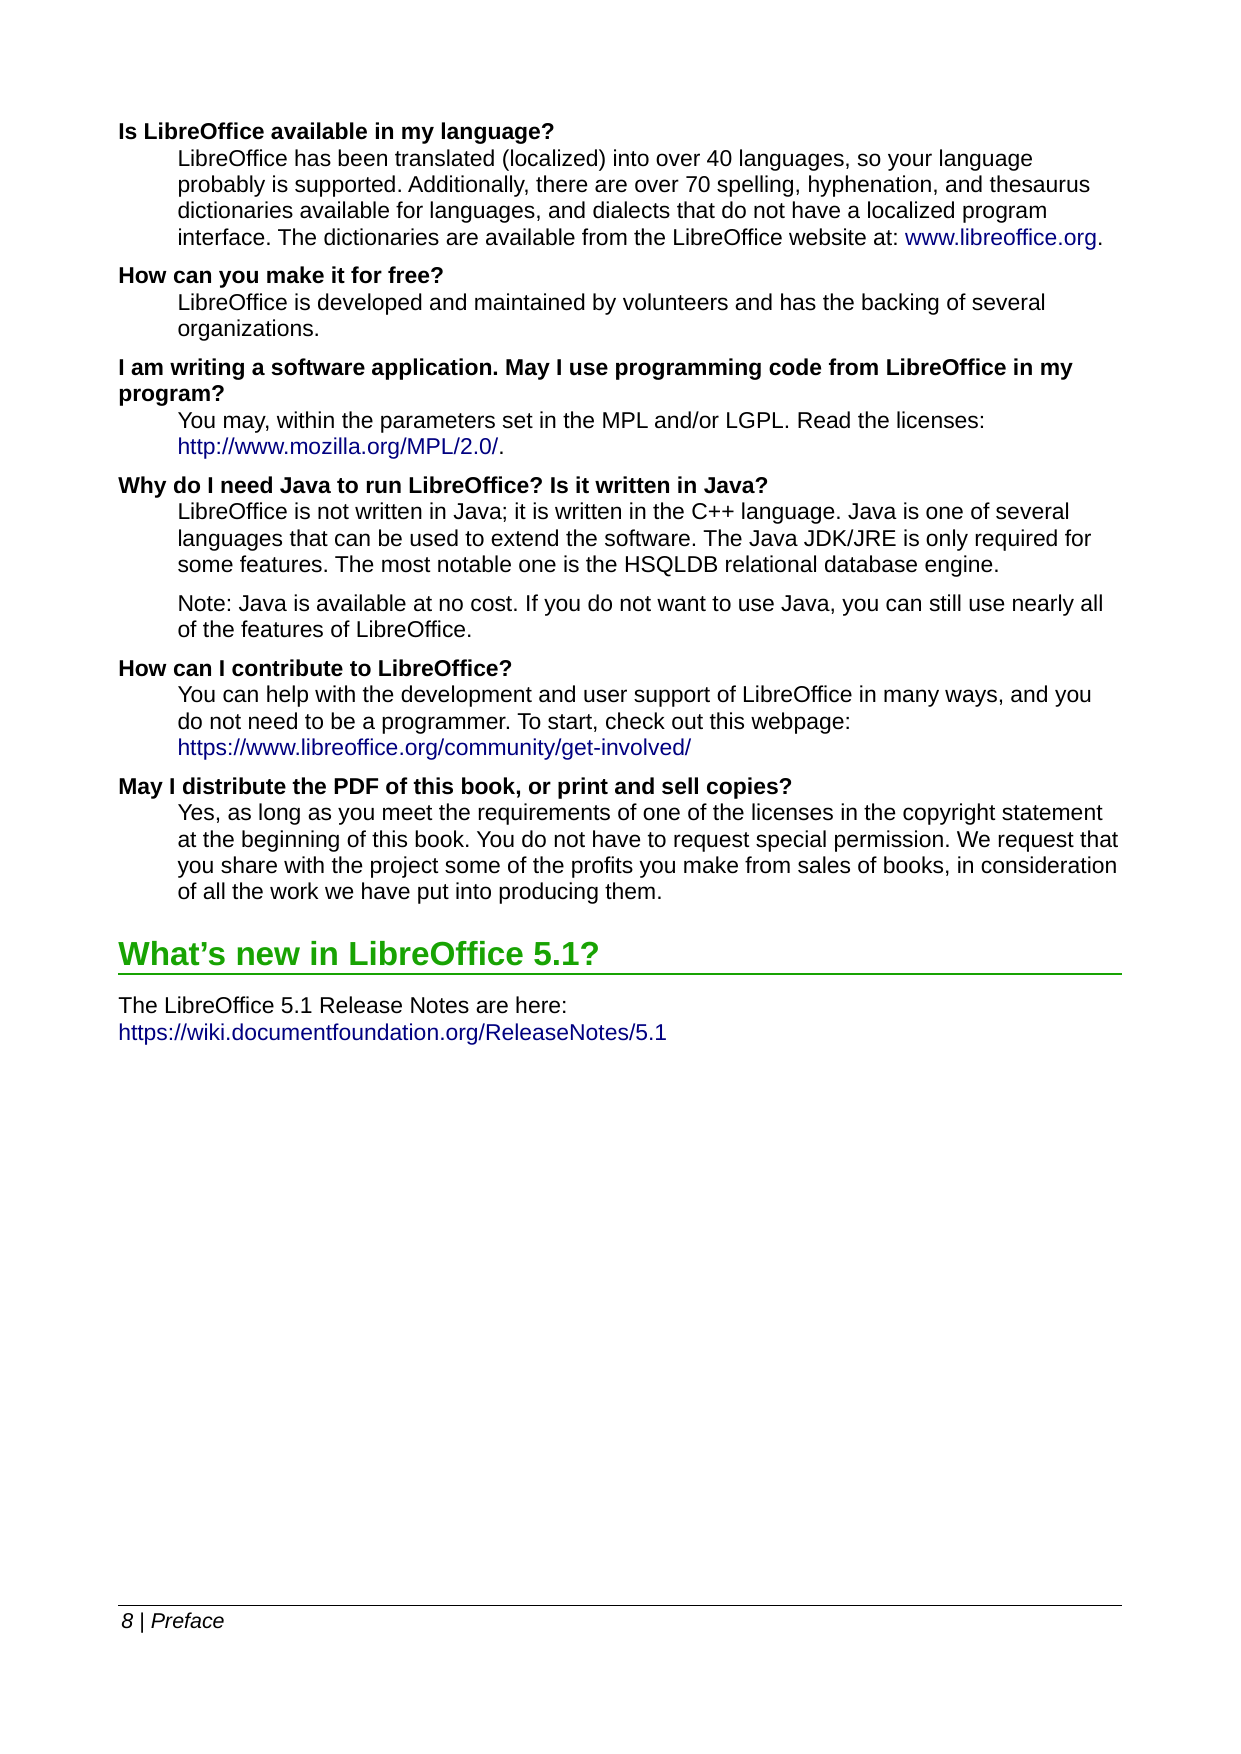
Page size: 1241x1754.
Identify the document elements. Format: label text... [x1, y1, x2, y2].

text Is LibreOffice available in my language? [118, 118, 1122, 144]
text LibreOffice is not written in Java; it is written in the C++ language. Java is one of several languages that can be used to extend the software. The Java JDK/JRE is only required for some features. The most notable one is the HSQLDB relational database engine. [177, 498, 1122, 577]
text The LibreOffice 5.1 Release Notes are here: https://wiki.documentfoundation.org/ReleaseNotes/5.1 [118, 992, 1122, 1045]
text How can you make it for free? [118, 262, 1122, 289]
text May I distribute the PDF of this book, or print and sell copies? [118, 773, 1122, 799]
text You can help with the development and user support of LibreOffice in many ways, and you do not need to be a programmer. To start, check out this webpage: https://www.libreoffice.org/community/get-involved/ [177, 681, 1122, 760]
text Note: Java is available at no cost. If you do not want to use Java, you can still use nearly all of the features of LibreOffice. [177, 590, 1122, 642]
text Why do I need Java to run LibreOffice? Is it written in Java? [118, 472, 1122, 498]
text LibreOffice has been translated (localized) into over 40 languages, so your language probably is supported. Additionally, there are over 70 spelling, hyphenation, and thesaurus dictionaries available for languages, and dialects that do not have a localized program interface. The dictionaries are available from the LibreOffice website at: www.libreoffice.org. [177, 144, 1122, 250]
text I am writing a software application. May I use programming code from LibreOffice in my program? [118, 354, 1122, 407]
text Yes, as long as you meet the requirements of one of the licenses in the copyright statement at the beginning of this book. You do not have to request special permission. We request that you share with the project some of the profits you make from sales of books, in consideration of all the work we have put into producing them. [177, 799, 1122, 905]
text How can I contribute to LibreOffice? [118, 655, 1122, 681]
text LibreOffice is developed and maintained by volunteers and has the backing of several organizations. [177, 289, 1122, 341]
subtitle What’s new in LibreOffice 5.1? [118, 934, 1122, 973]
text You may, within the parameters set in the MPL and/or LGPL. Read the licenses: http://www.mozilla.org/MPL/2.0/. [177, 407, 1122, 459]
